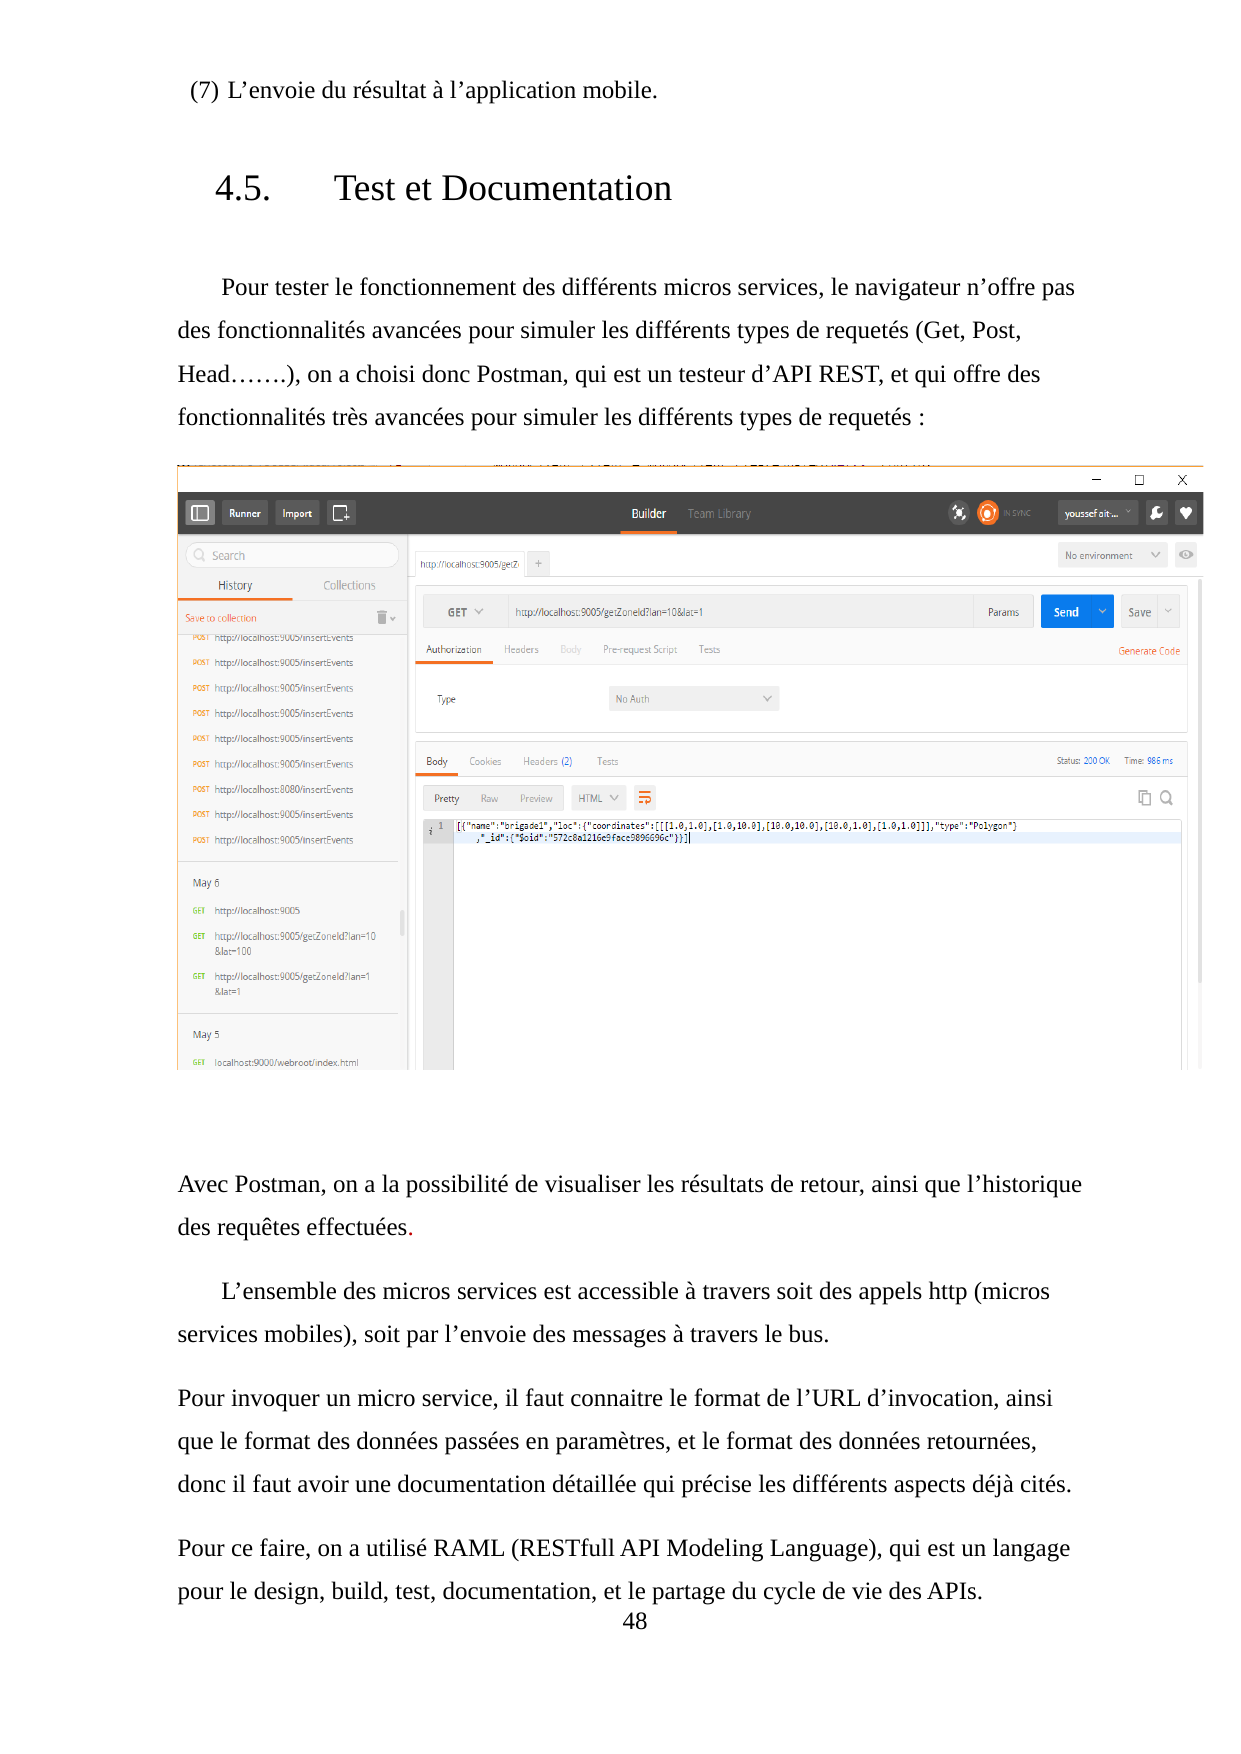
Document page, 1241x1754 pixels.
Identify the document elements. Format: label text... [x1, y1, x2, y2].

text Pour invoquer un micro service, il faut connaitre le format de l’URL d’invocation, ainsi que le format des données passées en paramètres, et le format des données retournées, donc il faut avoir une documentation détaillée qui précise les différents aspects déjà cités. [177, 1383, 1092, 1498]
text Pour ce faire, on a utilisé RAML (RESTfull API Modeling Language), qui est un langage pour le design, build, test, documentation, et le partage du cycle de vie des APIs. [177, 1533, 1092, 1605]
list L’envoie du résultat à l’application mobile. [190, 75, 1092, 104]
text Pour tester le fonctionnement des différents micros services, le navigateur n’offre pas des fonctionnalités avancées pour simuler les différents types de requetés (Get, Post, Head…….), on a choisi donc Postman, qui est un testeur d’API REST, et qui offre des fonctionnalités très avancées pour simuler les différents types de requetés : [177, 272, 1092, 431]
text L’ensemble des micros services est accessible à travers soit des appels http (micros services mobiles), soit par l’envoie des messages à travers le bus. [177, 1276, 1092, 1348]
text Avec Postman, on a la possibilité de visualiser les résultats de retour, ainsi que l’historique des requêtes effectuées. [177, 1169, 1092, 1241]
list Test et Documentation [215, 165, 1092, 208]
